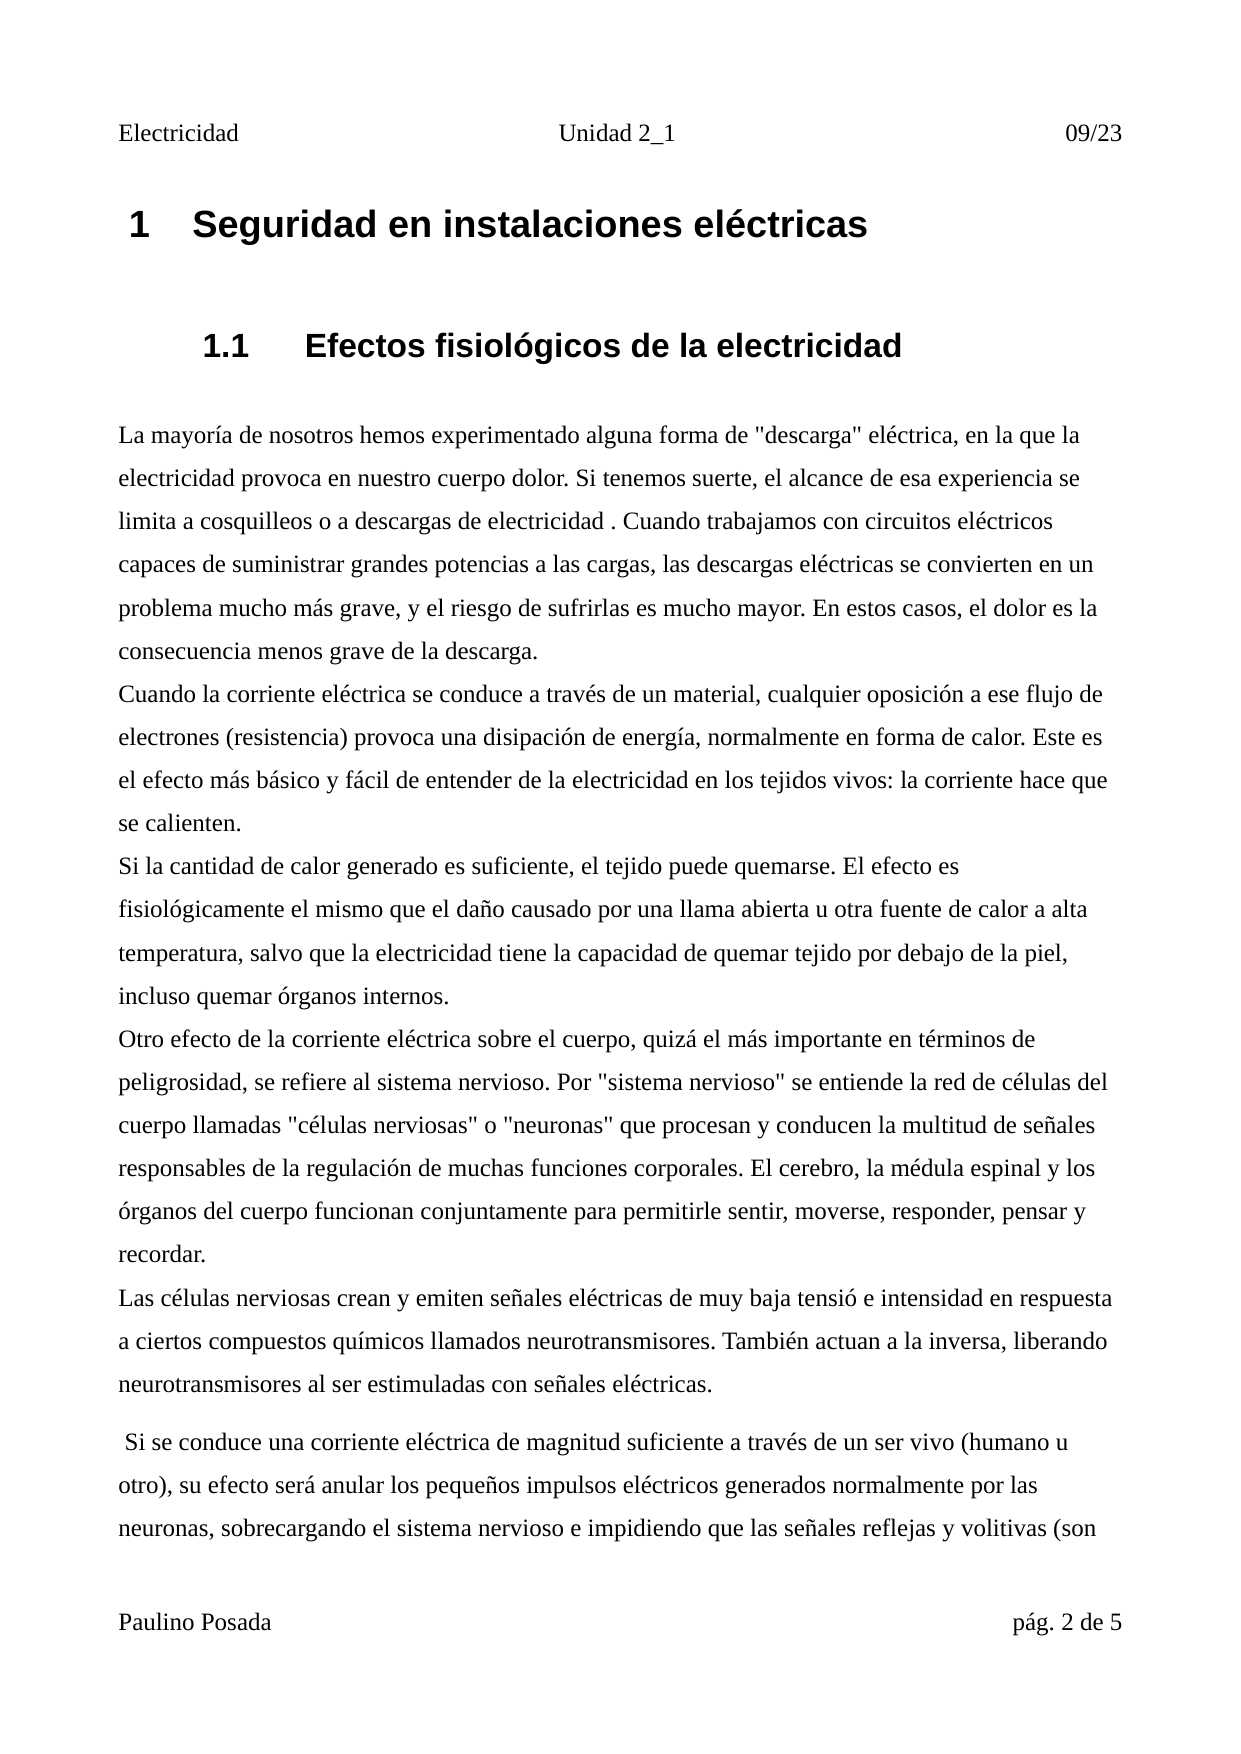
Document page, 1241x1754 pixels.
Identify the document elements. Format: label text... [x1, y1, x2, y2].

text Otro efecto de la corriente eléctrica sobre el cuerpo, quizá el más importante en términos de peligrosidad, se refiere al sistema nervioso. Por "sistema nervioso" se entiende la red de células del cuerpo llamadas "células nerviosas" o "neuronas" que procesan y conducen la multitud de señales [118, 1024, 1122, 1139]
text Si la cantidad de calor generado es suficiente, el tejido puede quemarse. El efecto es fisiológicamente el mismo que el daño causado por una llama abierta u otra fuente de calor a alta temperatura, salvo que la electricidad tiene la capacidad de quemar tejido por debajo de la piel, incluso quemar órganos internos. [118, 851, 1122, 1009]
text Si se conduce una corriente eléctrica de magnitud suficiente a través de un ser vivo (humano u otro), su efecto será anular los pequeños impulsos eléctricos generados normalmente por las neuronas, sobrecargando el sistema nervioso e impidiendo que las señales reflejas y volitivas (son [118, 1427, 1122, 1542]
subtitle Efectos fisiológicos de la electricidad [193, 326, 1122, 364]
subtitle Seguridad en instalaciones eléctricas [118, 201, 1122, 245]
text Las células nerviosas crean y emiten señales eléctricas de muy baja tensió e intensidad en respuesta a ciertos compuestos químicos llamados neurotransmisores. También actuan a la inversa, liberando neurotransmisores al ser estimuladas con señales eléctricas. [118, 1283, 1122, 1398]
text La mayoría de nosotros hemos experimentado alguna forma de "descarga" eléctrica, en la que la electricidad provoca en nuestro cuerpo dolor. Si tenemos suerte, el alcance de esa experiencia se limita a cosquilleos o a descargas de electricidad . Cuando trabajamos con circuitos eléctricos capaces de suministrar grandes potencias a las cargas, las descargas eléctricas se convierten en un problema mucho más grave, y el riesgo de sufrirlas es mucho mayor. En estos casos, el dolor es la consecuencia menos grave de la descarga. [118, 420, 1122, 664]
text Cuando la corriente eléctrica se conduce a través de un material, cualquier oposición a ese flujo de electrones (resistencia) provoca una disipación de energía, normalmente en forma de calor. Este es el efecto más básico y fácil de entender de la electricidad en los tejidos vivos: la corriente hace que se calienten. [118, 679, 1122, 837]
text responsables de la regulación de muchas funciones corporales. El cerebro, la médula espinal y los órganos del cuerpo funcionan conjuntamente para permitirle sentir, moverse, responder, pensar y recordar. [118, 1153, 1122, 1268]
